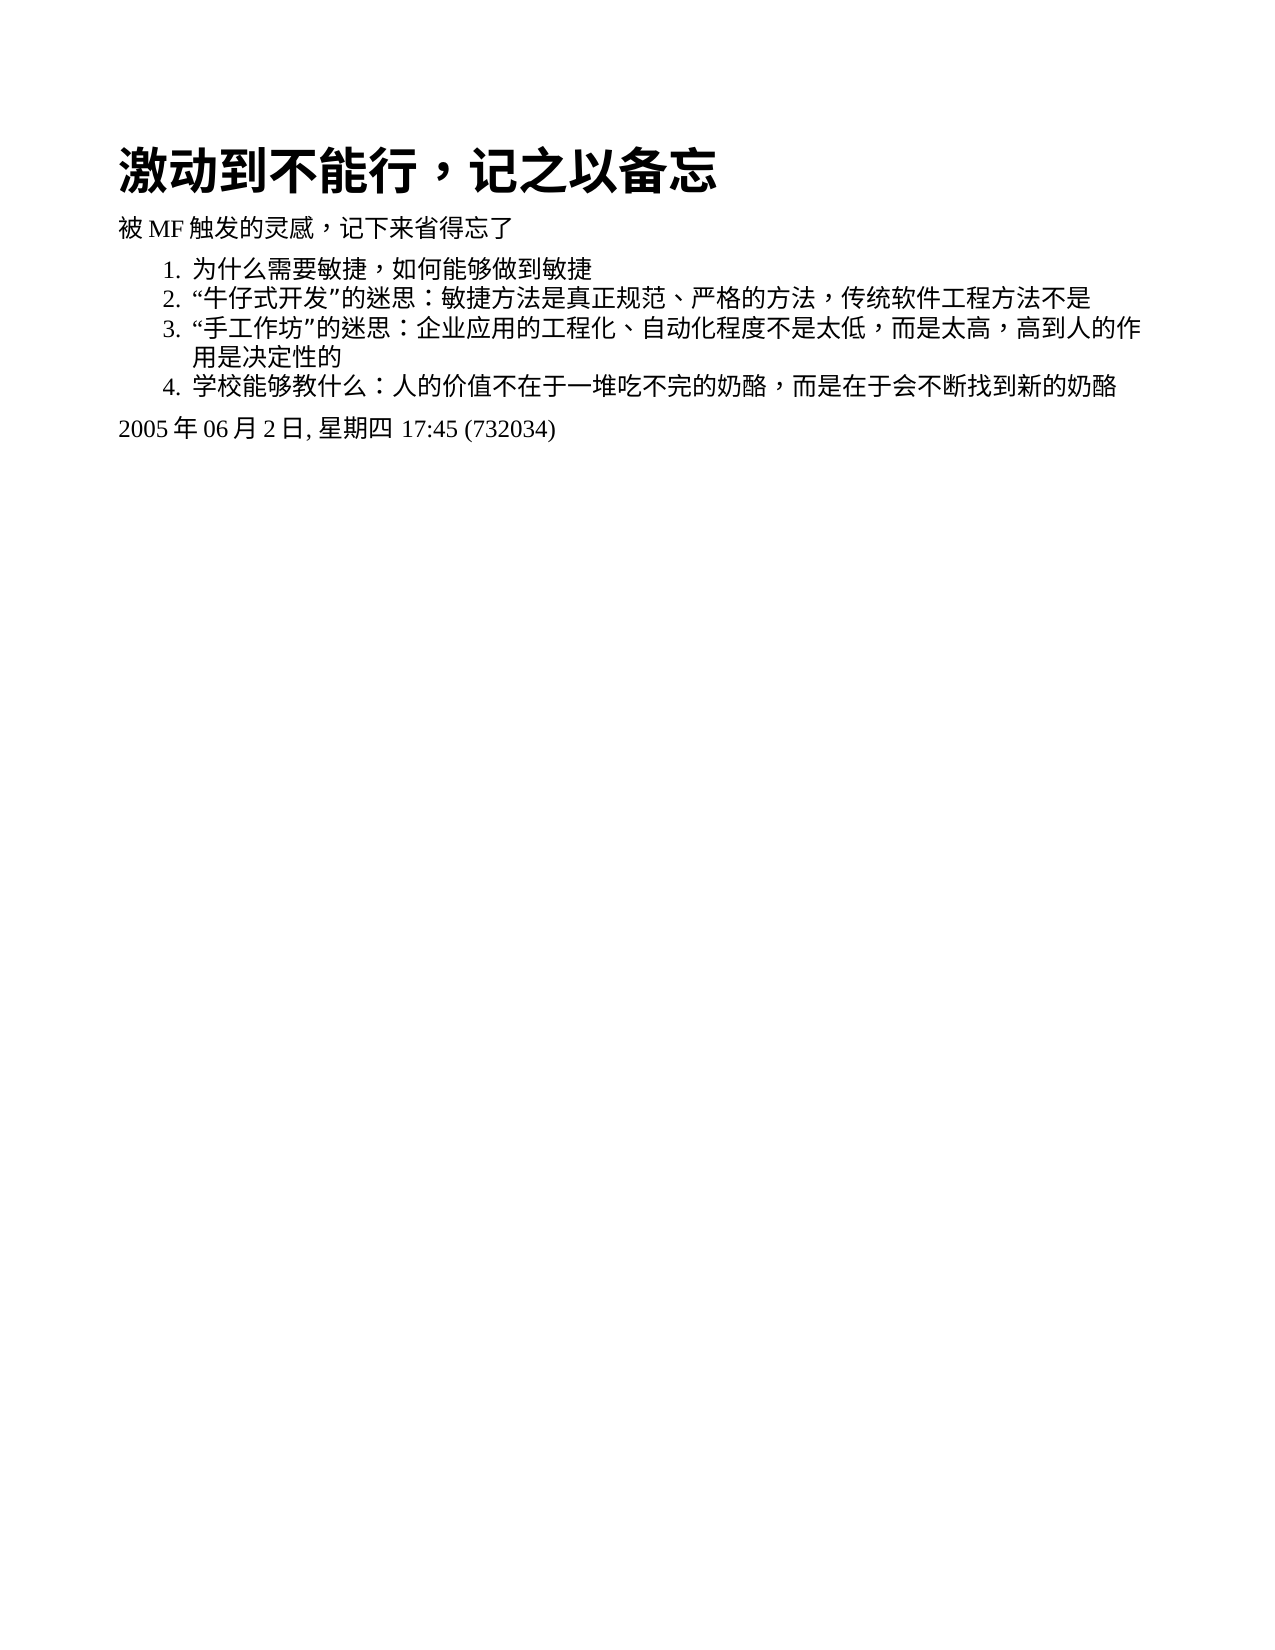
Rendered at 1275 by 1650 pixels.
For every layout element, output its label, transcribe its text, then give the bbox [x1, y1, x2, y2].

list “手工作坊”的迷思：企业应用的工程化、自动化程度不是太低，而是太高，高到人的作用是决定性的 [162, 314, 1157, 372]
subtitle 激动到不能行，记之以备忘 [118, 143, 1157, 201]
text 2005年06月2日, 星期四 17:45 (732034) [118, 414, 1157, 443]
list 学校能够教什么：人的价值不在于一堆吃不完的奶酪，而是在于会不断找到新的奶酪 [162, 372, 1157, 401]
list “牛仔式开发”的迷思：敏捷方法是真正规范、严格的方法，传统软件工程方法不是 [162, 285, 1157, 314]
list 为什么需要敏捷，如何能够做到敏捷 [162, 256, 1157, 285]
text 被MF触发的灵感，记下来省得忘了 [118, 214, 1157, 243]
